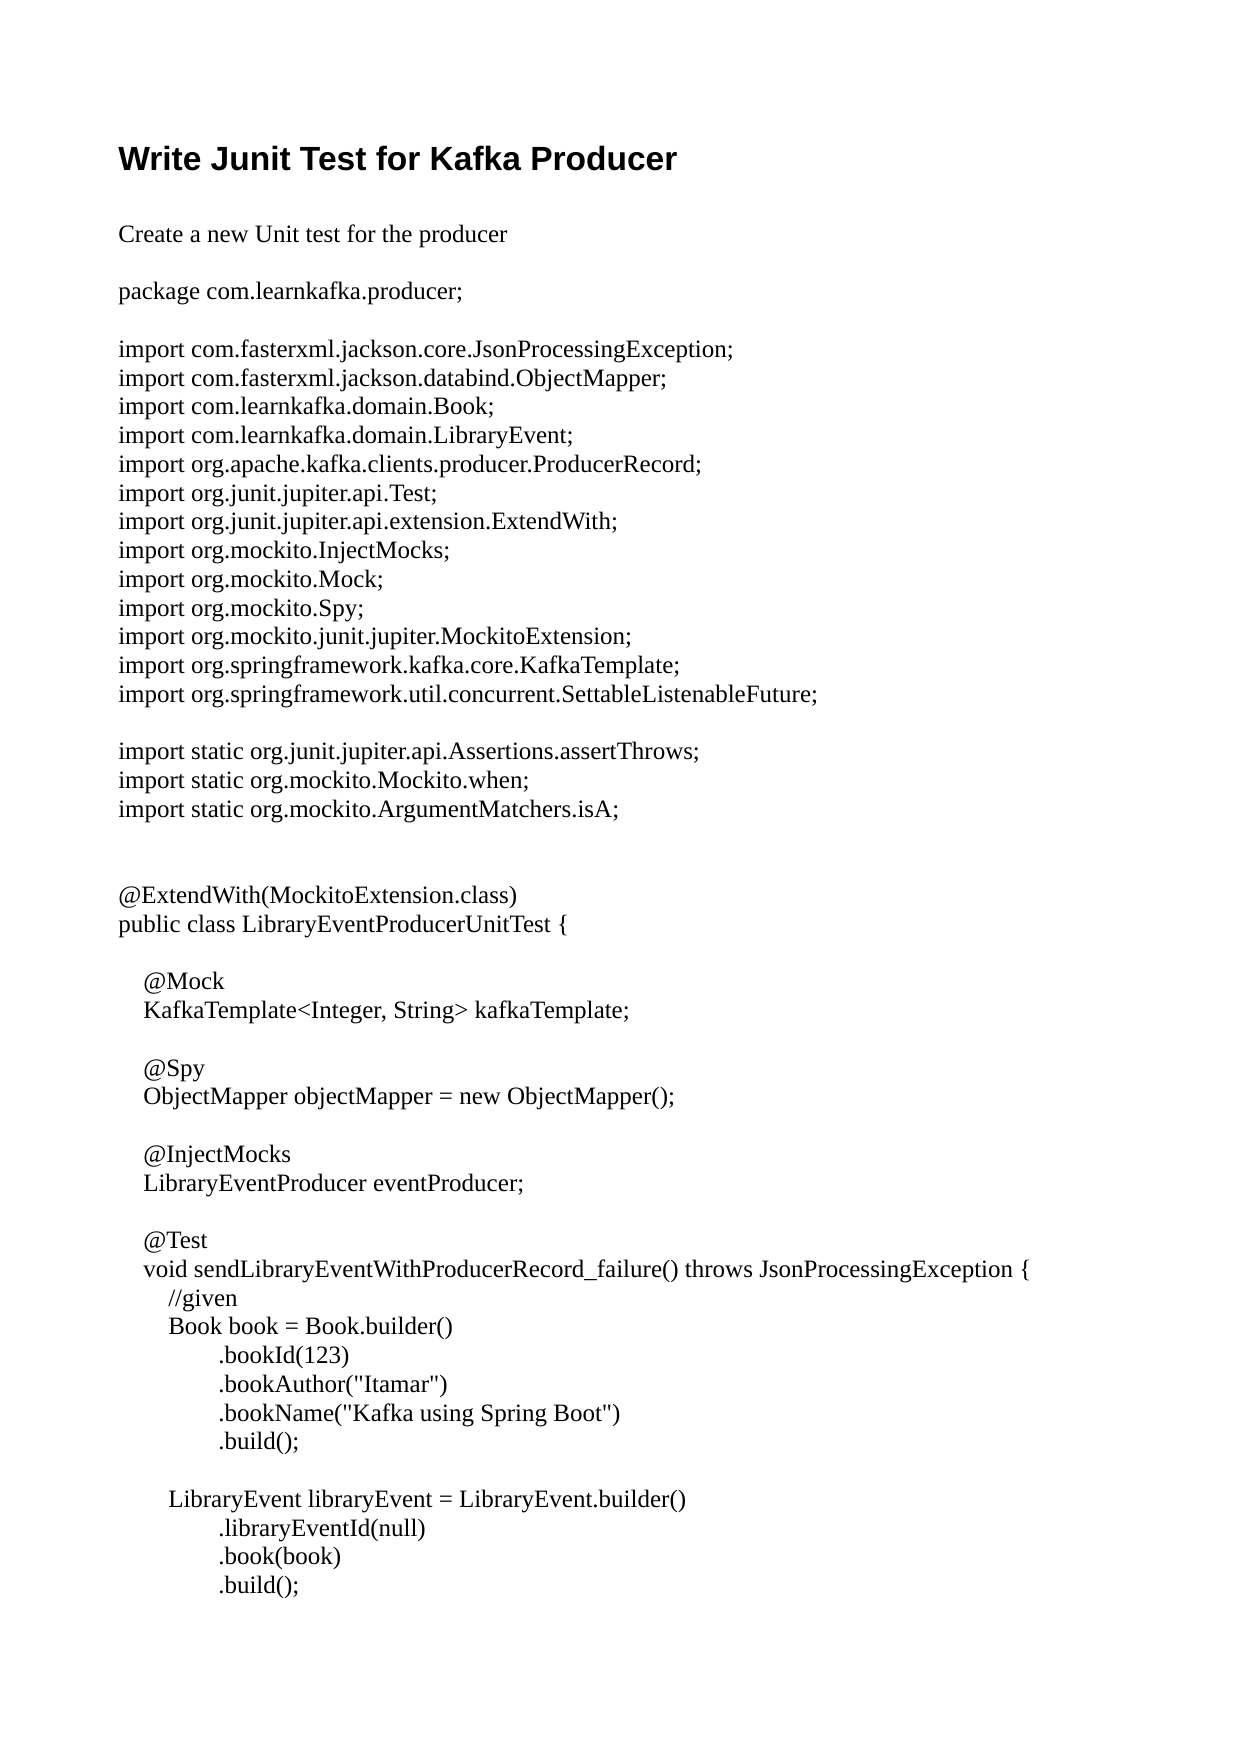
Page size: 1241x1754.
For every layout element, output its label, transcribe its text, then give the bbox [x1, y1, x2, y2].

text package com.learnkafka.producer; import com.fasterxml.jackson.core.JsonProcessingException; import com.fasterxml.jackson.databind.ObjectMapper; import com.learnkafka.domain.Book; import com.learnkafka.domain.LibraryEvent; import org.apache.kafka.clients.producer.ProducerRecord; import org.junit.jupiter.api.Test; import org.junit.jupiter.api.extension.ExtendWith; import org.mockito.InjectMocks; import org.mockito.Mock; import org.mockito.Spy; import org.mockito.junit.jupiter.MockitoExtension; import org.springframework.kafka.core.KafkaTemplate; import org.springframework.util.concurrent.SettableListenableFuture; import static org.junit.jupiter.api.Assertions.assertThrows; import static org.mockito.Mockito.when; import static org.mockito.ArgumentMatchers.isA; @ExtendWith(MockitoExtension.class) public class LibraryEventProducerUnitTest { @Mock KafkaTemplate<Integer, String> kafkaTemplate; @Spy ObjectMapper objectMapper = new ObjectMapper(); @InjectMocks LibraryEventProducer eventProducer; @Test void sendLibraryEventWithProducerRecord_failure() throws JsonProcessingException { //given Book book = Book.builder() .bookId(123) .bookAuthor("Itamar") .bookName("Kafka using Spring Boot") .build(); LibraryEvent libraryEvent = LibraryEvent.builder() .libraryEventId(null) .book(book) .build(); [118, 276, 1122, 1628]
subtitle Write Junit Test for Kafka Producer [118, 139, 1122, 178]
text Create a new Unit test for the producer [118, 219, 1122, 248]
